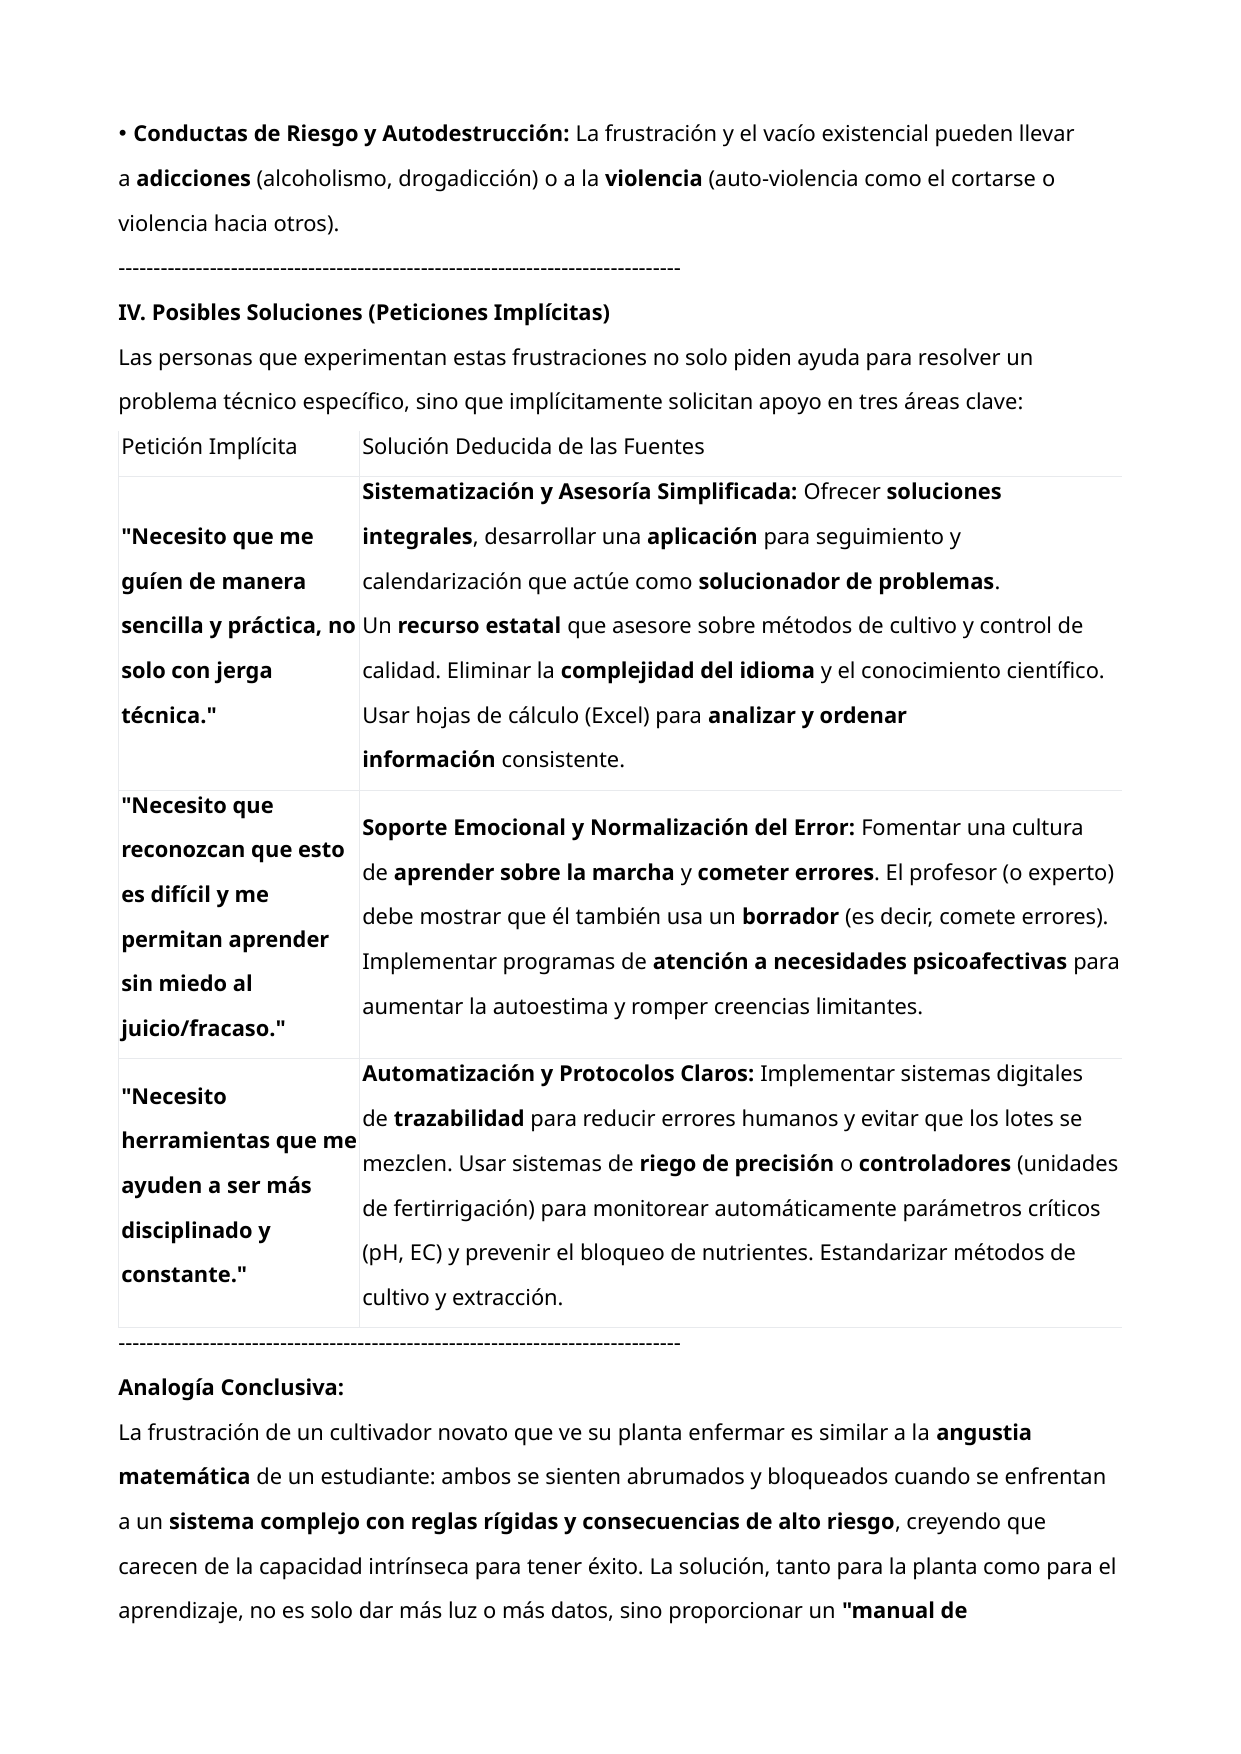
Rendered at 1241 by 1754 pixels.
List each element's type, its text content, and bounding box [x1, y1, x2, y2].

table_header Petición Implícita [119, 431, 359, 476]
table_cell Automatización y Protocolos Claros: Implementar sistemas digitales de trazabilidad para reducir errores humanos y evitar que los lotes se mezclen. Usar sistemas de riego de precisión o controladores (unidades de fertirrigación) para monitorear automáticamente parámetros críticos (pH, EC) y prevenir el bloqueo de nutrientes. Estandarizar métodos de cultivo y extracción. [360, 1059, 1122, 1327]
text -------------------------------------------------------------------------------- [118, 1328, 1122, 1357]
table_cell Sistematización y Asesoría Simplificada: Ofrecer soluciones integrales, desarrollar una aplicación para seguimiento y calendarización que actúe como solucionador de problemas. Un recurso estatal que asesore sobre métodos de cultivo y control de calidad. Eliminar la complejidad del idioma y el conocimiento científico. Usar hojas de cálculo (Excel) para analizar y ordenar información consistente. [360, 477, 1122, 789]
table_cell "Necesito que reconozcan que esto es difícil y me permitan aprender sin miedo al juicio/fracaso." [119, 791, 359, 1058]
table_cell "Necesito que me guíen de manera sencilla y práctica, no solo con jerga técnica." [119, 477, 359, 789]
text Analogía Conclusiva: [118, 1372, 1122, 1402]
table_cell "Necesito herramientas que me ayuden a ser más disciplinado y constante." [119, 1059, 359, 1327]
text Las personas que experimentan estas frustraciones no solo piden ayuda para resolver un problema técnico específico, sino que implícitamente solicitan apoyo en tres áreas clave: [118, 342, 1122, 416]
text -------------------------------------------------------------------------------- [118, 252, 1122, 282]
table_header Solución Deducida de las Fuentes [360, 431, 1122, 476]
text La frustración de un cultivador novato que ve su planta enfermar es similar a la angustia matemática de un estudiante: ambos se sienten abrumados y bloqueados cuando se enfrentan a un sistema complejo con reglas rígidas y consecuencias de alto riesgo, creyendo que carecen de la capacidad intrínseca para tener éxito. La solución, tanto para la planta como para el aprendizaje, no es solo dar más luz o más datos, sino proporcionar un "manual de [118, 1417, 1122, 1625]
text IV. Posibles Soluciones (Peticiones Implícitas) [118, 297, 1122, 327]
table_cell Soporte Emocional y Normalización del Error: Fomentar una cultura de aprender sobre la marcha y cometer errores. El profesor (o experto) debe mostrar que él también usa un borrador (es decir, comete errores). Implementar programas de atención a necesidades psicoafectivas para aumentar la autoestima y romper creencias limitantes. [360, 791, 1122, 1058]
text • Conductas de Riesgo y Autodestrucción: La frustración y el vacío existencial pueden llevar a adicciones (alcoholismo, drogadicción) o a la violencia (auto-violencia como el cortarse o violencia hacia otros). [118, 118, 1122, 237]
